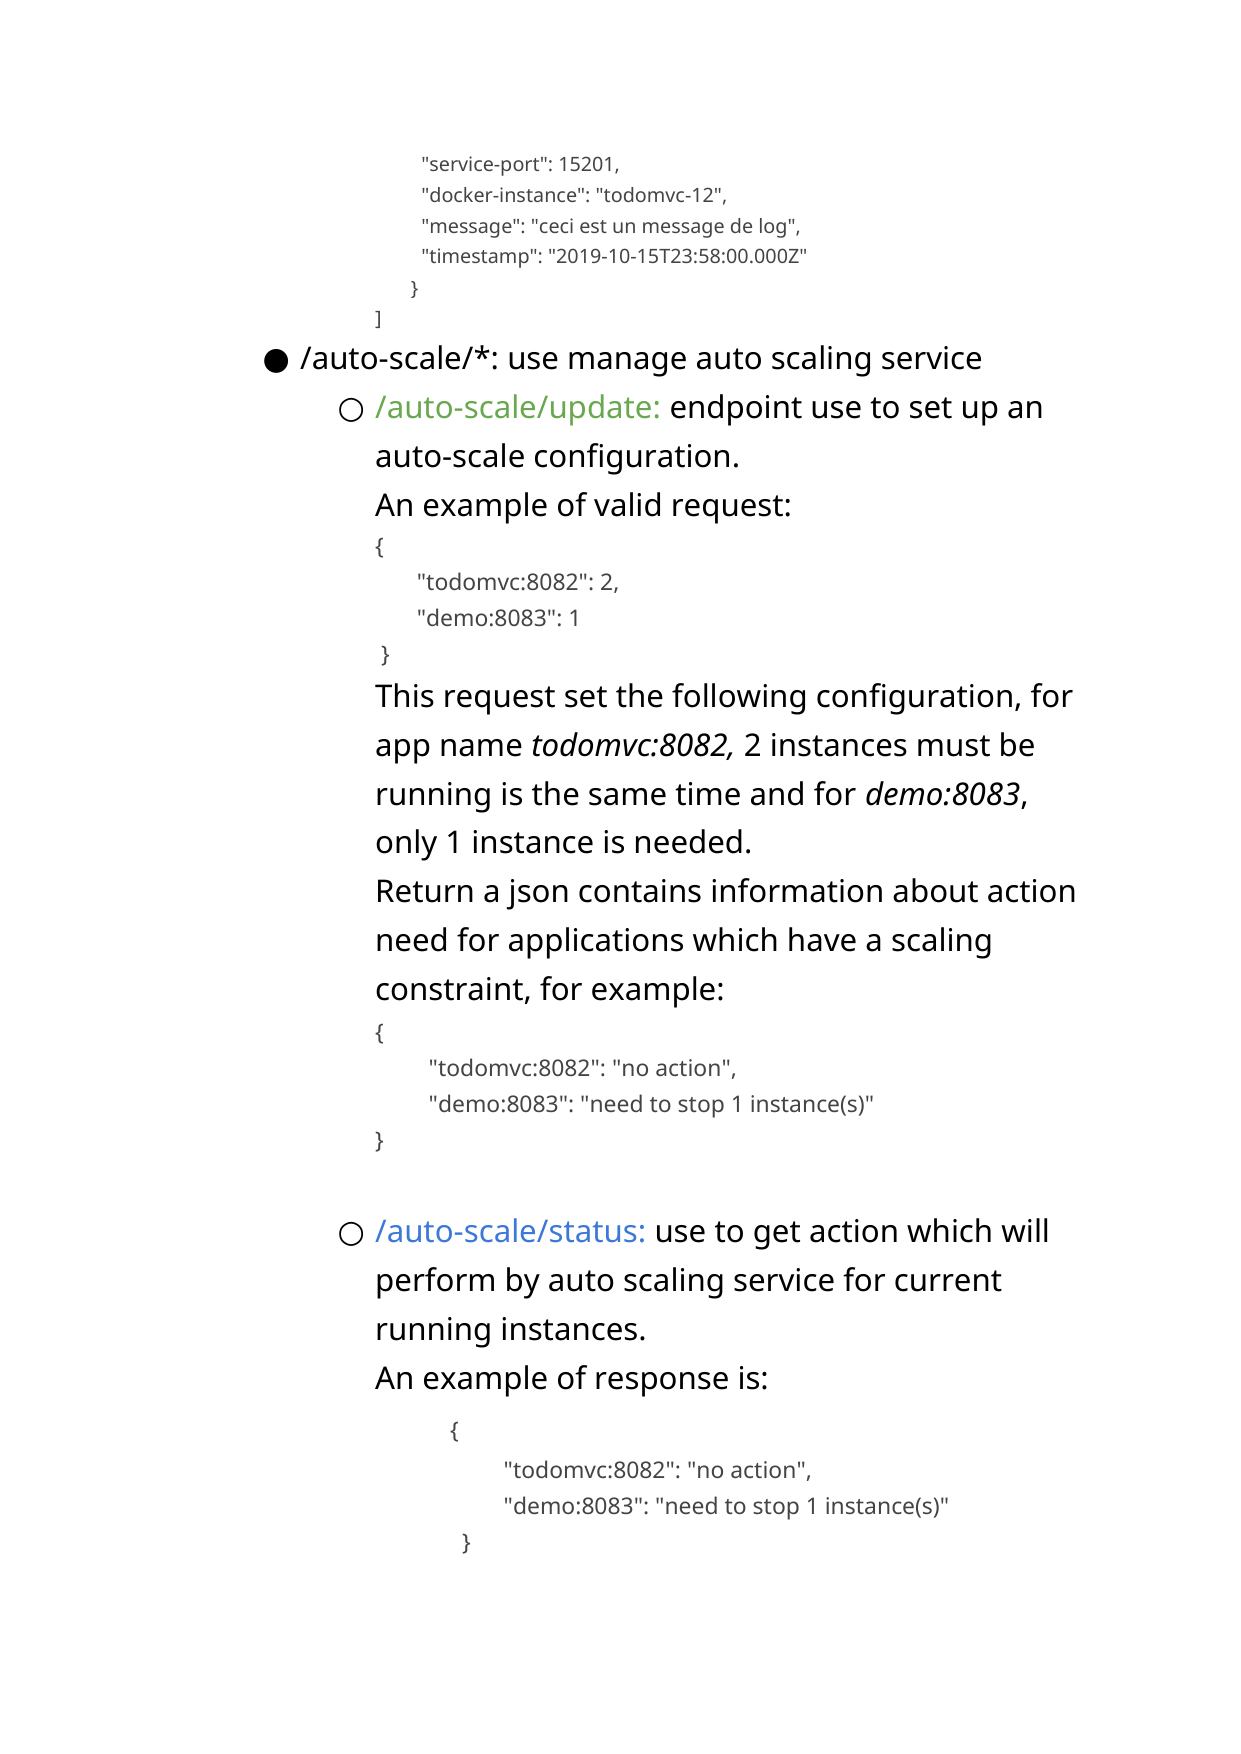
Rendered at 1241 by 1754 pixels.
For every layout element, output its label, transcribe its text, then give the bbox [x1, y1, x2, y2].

text { [375, 1016, 1090, 1047]
text } [375, 638, 1090, 669]
text "todomvc:8082": 2, [375, 566, 1090, 597]
text Return a json contains information about action need for applications which have a scaling constraint, for example: [375, 869, 1090, 1010]
text "message": "ceci est un message de log", [375, 212, 1090, 239]
list /auto-scale/status: use to get action which will perform by auto scaling service for current running instances. [337, 1209, 1090, 1349]
text "demo:8083": "need to stop 1 instance(s)" [450, 1490, 1090, 1521]
text "docker-instance": "todomvc-12", [375, 181, 1090, 208]
text "todomvc:8082": "no action", [450, 1454, 1090, 1485]
list /auto-scale/update: endpoint use to set up an auto-scale configuration. An example of valid request: { [337, 384, 1090, 561]
list /auto-scale/*: use manage auto scaling service [262, 336, 1090, 378]
text "demo:8083": 1 [375, 602, 1090, 633]
text "demo:8083": "need to stop 1 instance(s)" } [375, 1088, 1090, 1155]
text This request set the following configuration, for app name todomvc:8082, 2 instances must be running is the same time and for demo:8083, only 1 instance is needed. [375, 673, 1090, 863]
text "timestamp": "2019-10-15T23:58:00.000Z" [375, 243, 1090, 270]
text "service-port": 15201, [375, 150, 1090, 177]
text } [450, 1526, 1090, 1557]
text An example of response is: { [225, 1356, 1090, 1447]
text ] [375, 305, 1090, 332]
text "todomvc:8082": "no action", [375, 1052, 1090, 1083]
text } [375, 274, 1090, 301]
